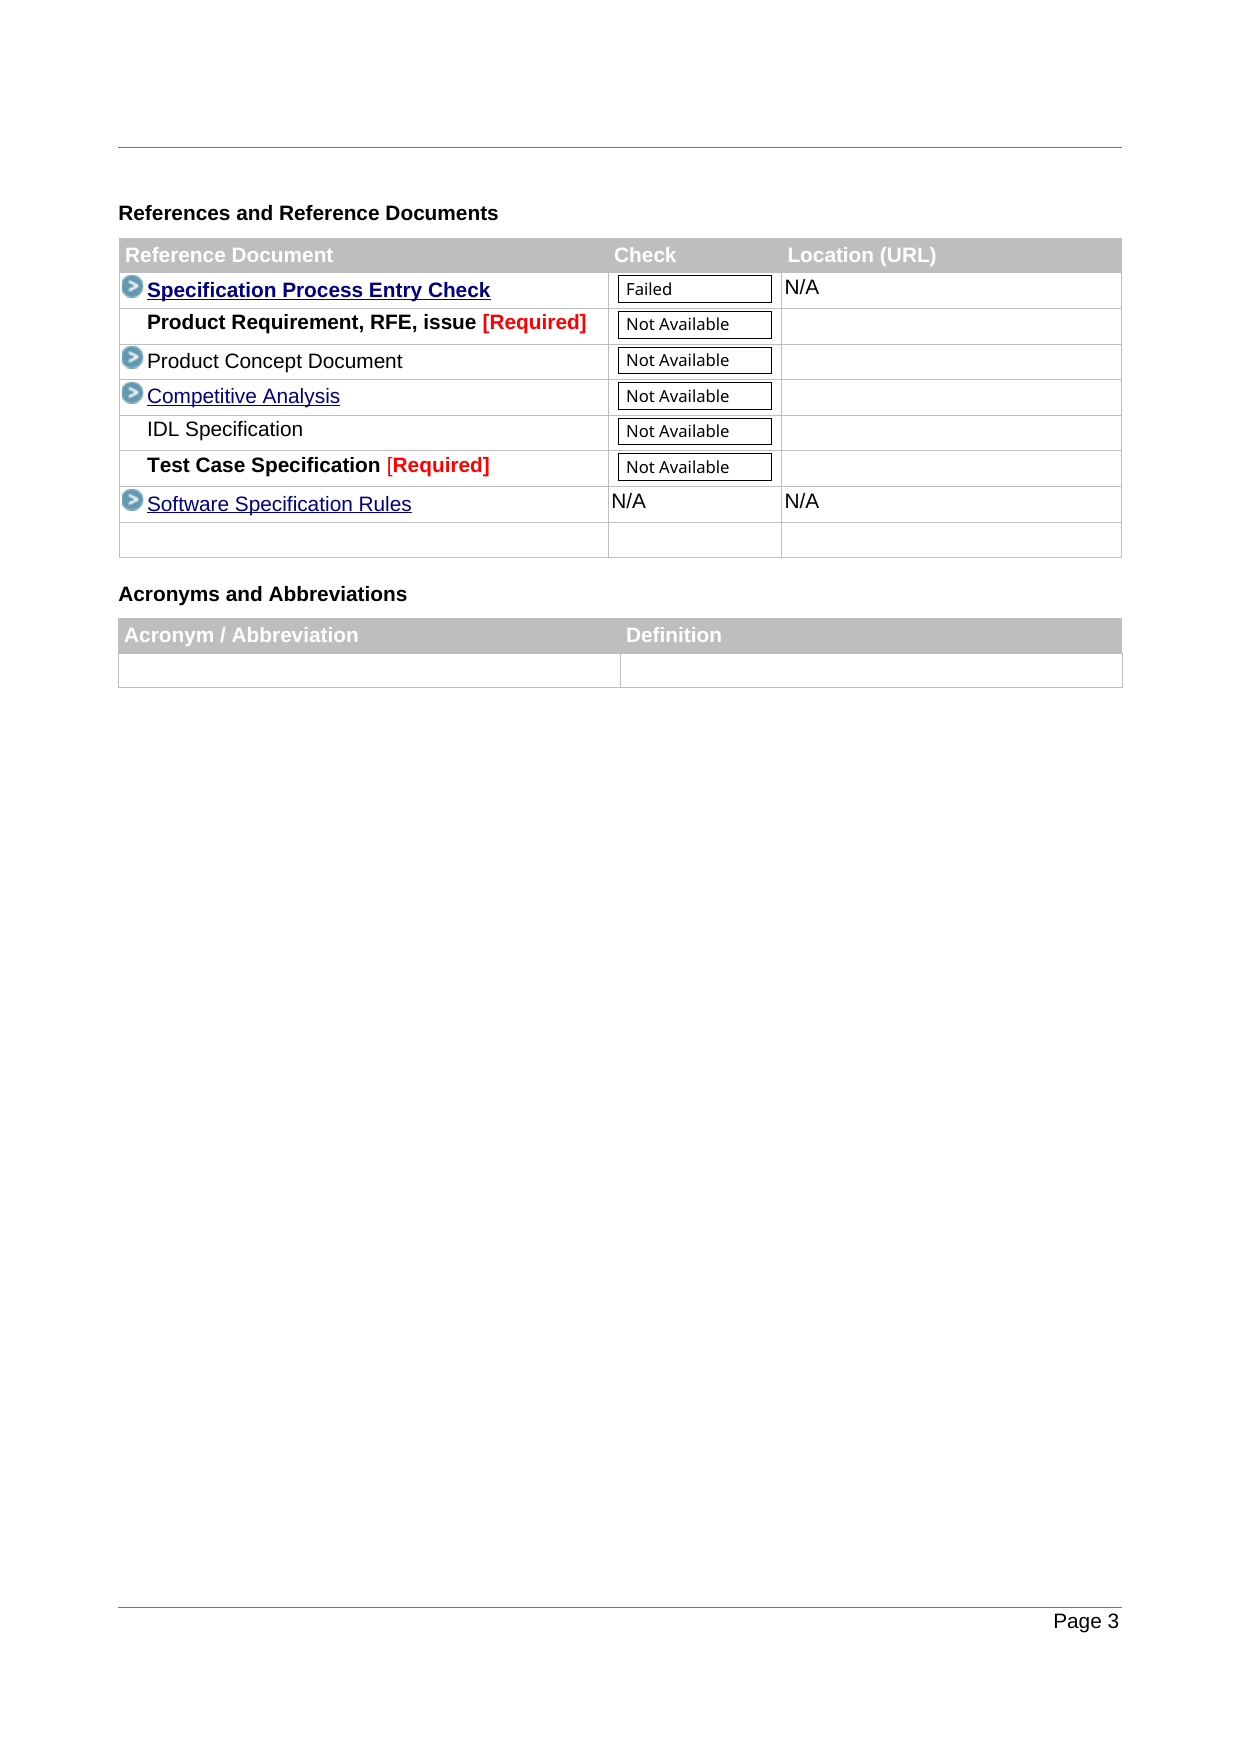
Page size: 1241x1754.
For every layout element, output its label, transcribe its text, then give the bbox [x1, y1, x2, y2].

table_cell N/A [609, 487, 781, 522]
table_cell [609, 523, 781, 557]
table_cell [609, 345, 781, 379]
table_cell <Please enter location here> [782, 380, 1121, 415]
table_header Reference Document [119, 238, 608, 273]
table_header Definition [620, 618, 1122, 653]
table_cell <Other, e.g. references to related specs> [120, 523, 608, 557]
table_cell <Please enter location here> [782, 345, 1121, 379]
picture [122, 275, 147, 298]
table_cell [609, 309, 781, 344]
table_cell Software Specification Rules [120, 487, 608, 522]
table_cell <Please enter location here> [782, 309, 1121, 344]
table_cell [609, 416, 781, 450]
table_header Acronym / Abbreviation [118, 618, 620, 653]
table_cell [609, 451, 781, 486]
table_cell N/A [782, 487, 1121, 522]
table_cell Test Case Specification [Required] [120, 451, 608, 486]
table_cell <What You See Is What You Get> [621, 654, 1122, 687]
picture [122, 382, 147, 404]
table_cell <WYSIWYG> [119, 654, 620, 687]
picture [122, 346, 147, 369]
picture [122, 489, 147, 511]
table_cell <Please enter location here> [782, 416, 1121, 450]
table_cell [609, 380, 781, 415]
table_cell Product Concept Document [120, 345, 608, 379]
table_header Check [609, 238, 781, 273]
table_cell N/A [782, 273, 1121, 308]
subtitle Acronyms and Abbreviations [118, 582, 1122, 605]
table_cell IDL Specification [120, 416, 608, 450]
subtitle References and Reference Documents [118, 202, 1122, 225]
table_cell <Please enter location here> [782, 451, 1121, 486]
table_cell Specification Process Entry Check [120, 273, 608, 308]
table_cell Competitive Analysis [120, 380, 608, 415]
table_cell Product Requirement, RFE, issue [Required] [120, 309, 608, 344]
table_header Location (URL) [782, 238, 1122, 273]
table_cell [609, 273, 781, 308]
table_cell [782, 523, 1121, 557]
